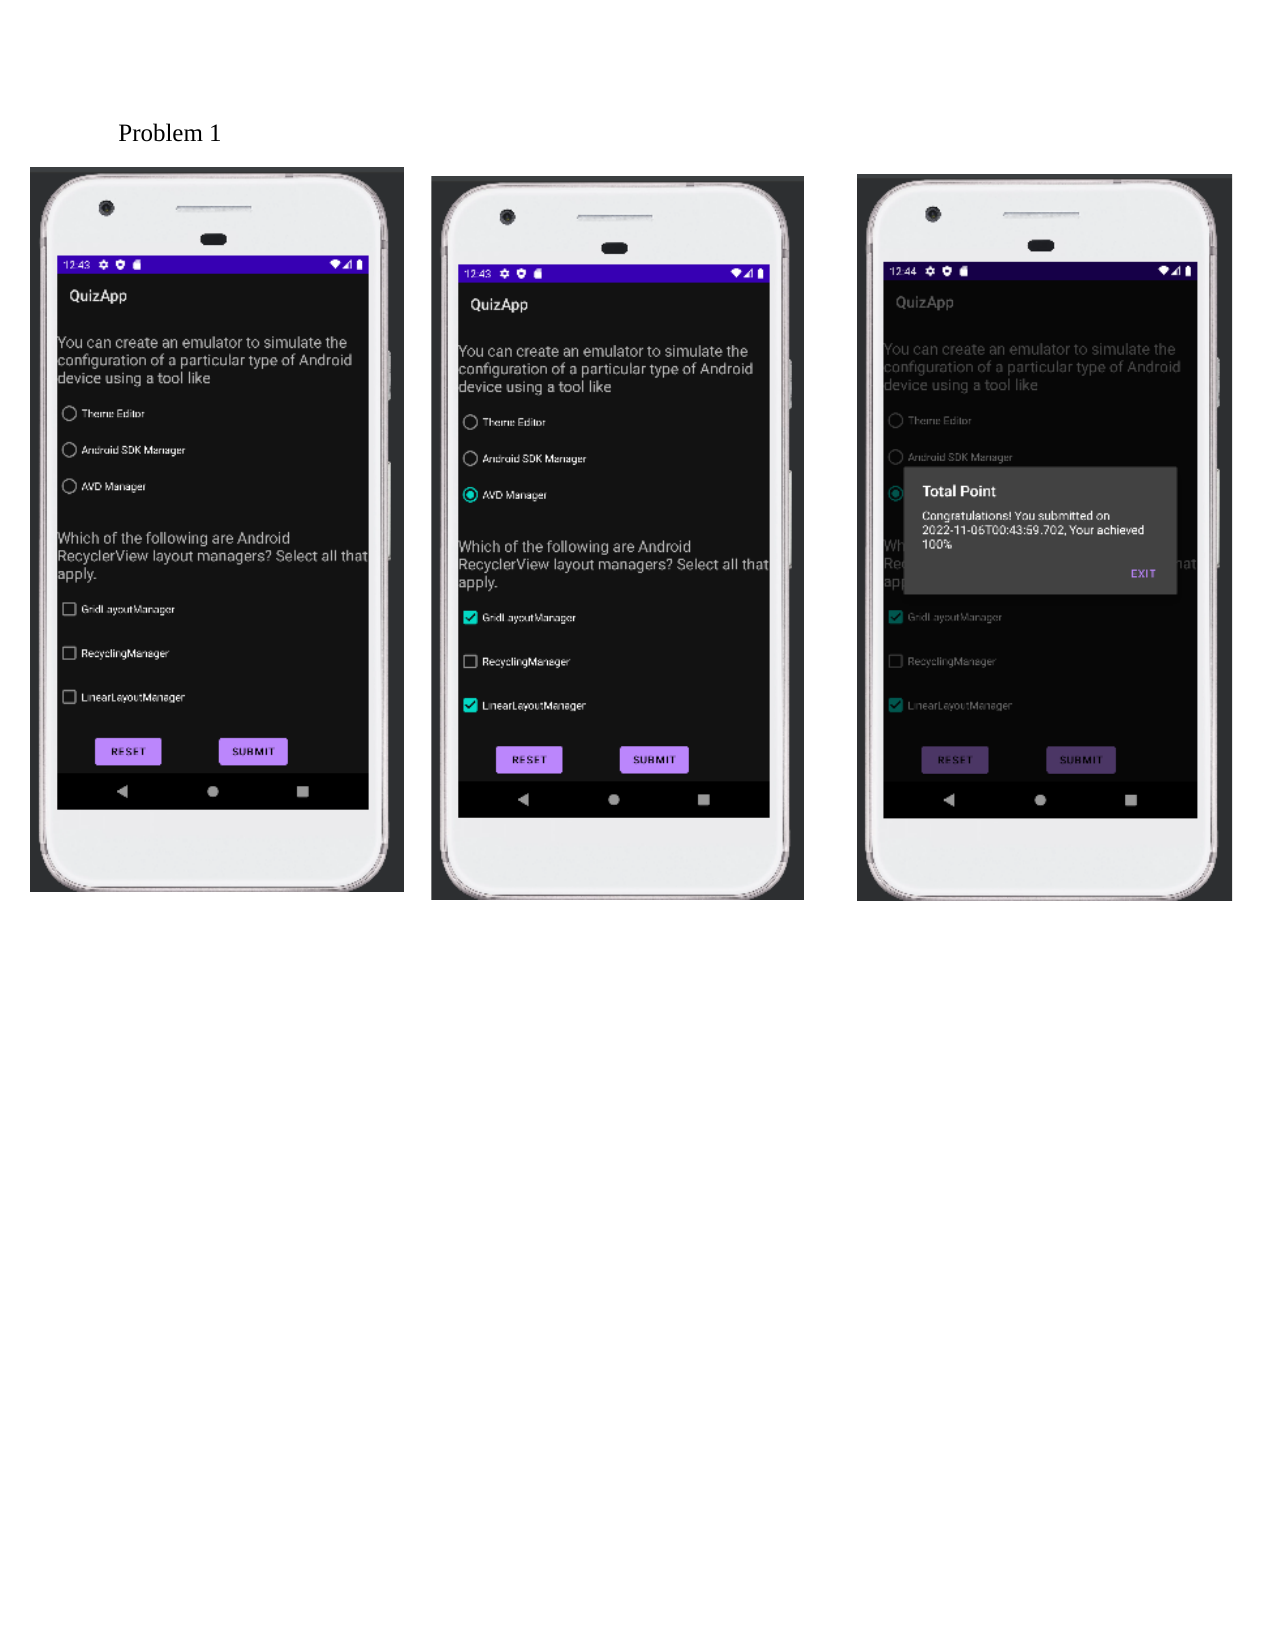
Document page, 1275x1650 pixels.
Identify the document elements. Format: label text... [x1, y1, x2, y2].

picture [431, 176, 804, 900]
picture [857, 174, 1233, 901]
text Problem 1 [118, 118, 1157, 147]
picture [30, 167, 404, 892]
